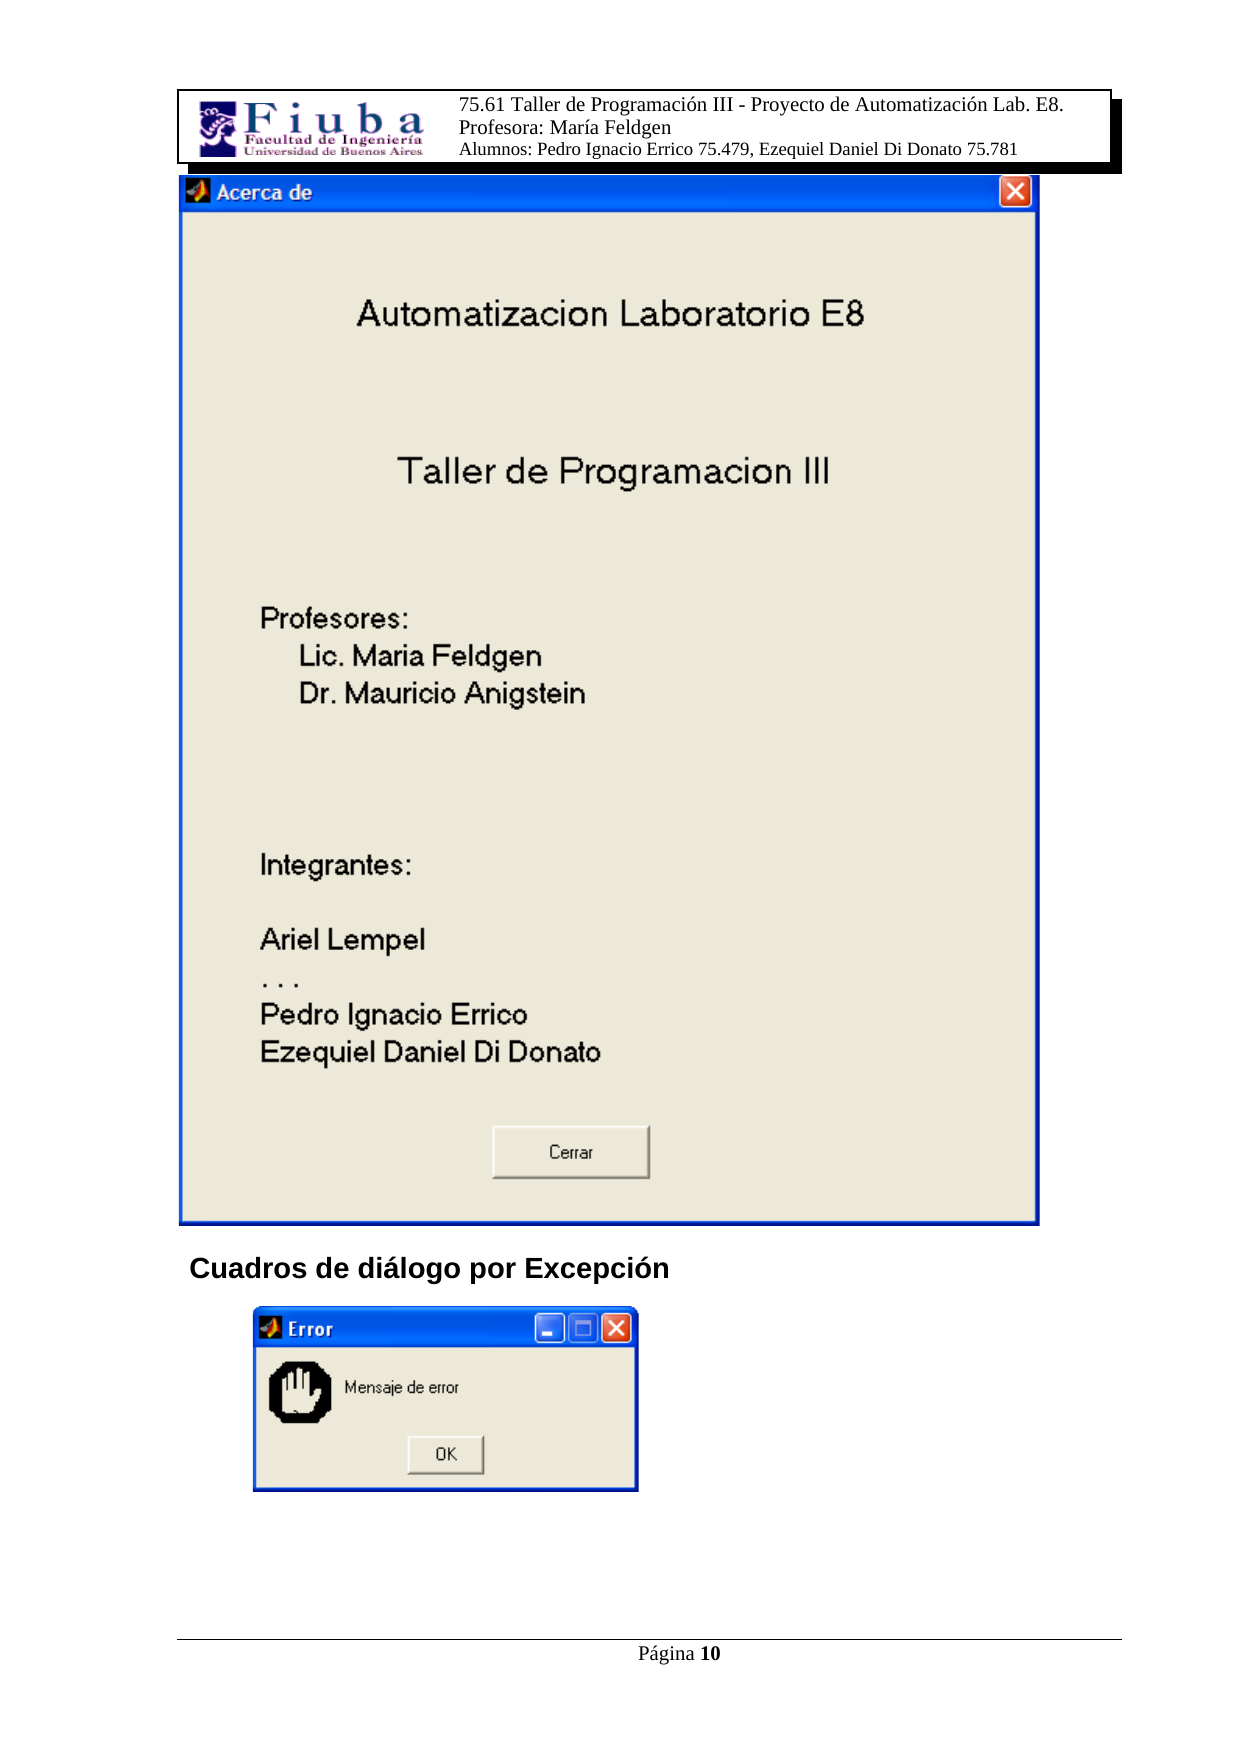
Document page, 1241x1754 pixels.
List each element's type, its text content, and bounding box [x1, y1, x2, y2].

picture [196, 100, 431, 157]
picture [252, 1306, 639, 1492]
subtitle Cuadros de diálogo por Excepción [177, 1252, 1122, 1285]
picture [178, 175, 1040, 1226]
